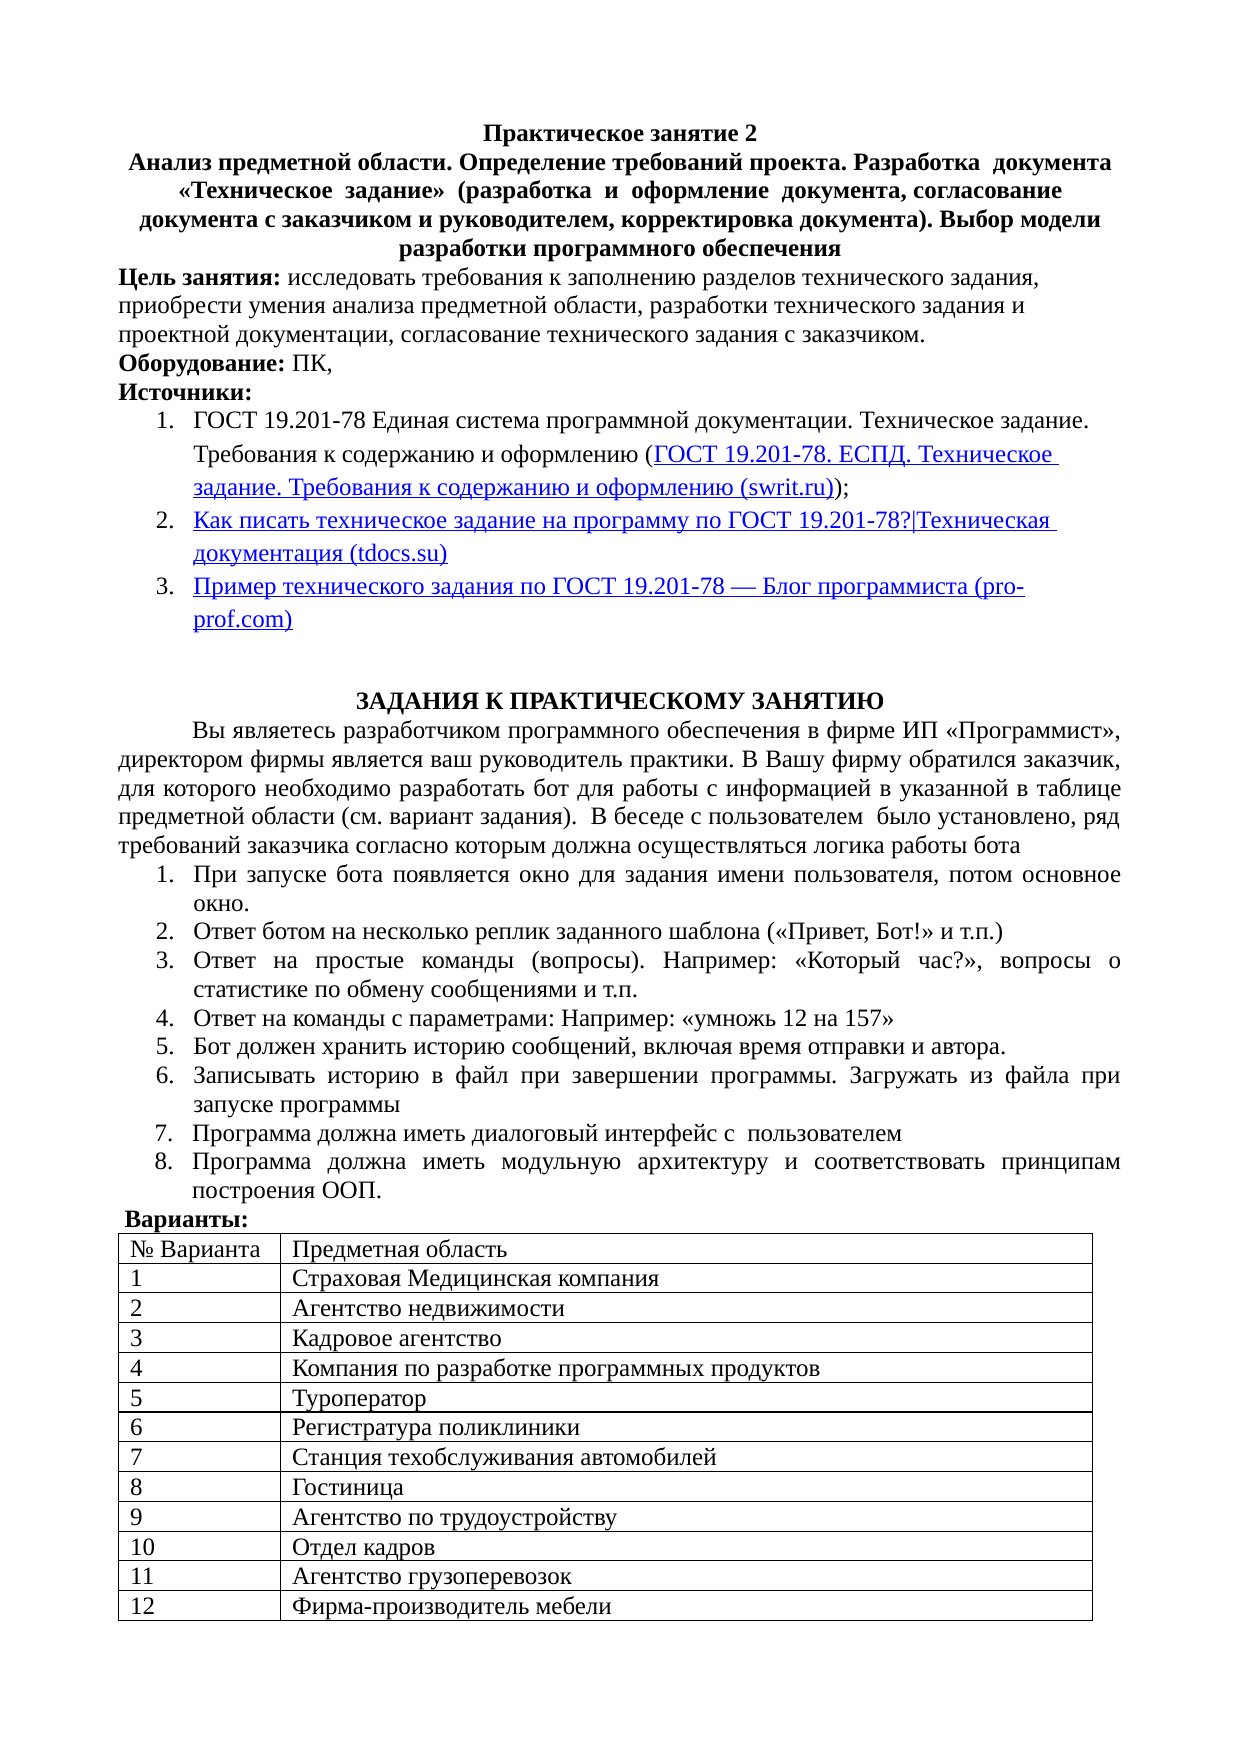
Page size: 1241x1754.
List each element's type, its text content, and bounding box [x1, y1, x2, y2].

table_cell Агентство по трудоустройству [281, 1502, 1092, 1531]
list Программа должна иметь диалоговый интерфейс с пользователем [154, 1118, 1122, 1146]
list Бот должен хранить историю сообщений, включая время отправки и автора. [156, 1031, 1122, 1060]
table_cell Туроператор [281, 1383, 1092, 1411]
table_cell 10 [119, 1532, 280, 1560]
table_header № Варианта [119, 1234, 280, 1262]
list ГОСТ 19.201-78 Единая система программной документации. Техническое задание. Требования к содержанию и оформлению (ГОСТ 19.201-78. ЕСПД. Техническое задание. Требования к содержанию и оформлению (swrit.ru)); [156, 406, 1122, 500]
table_cell 1 [119, 1264, 280, 1292]
table_cell Отдел кадров [281, 1532, 1092, 1560]
list Ответ на команды с параметрами: Например: «умножь 12 на 157» [156, 1003, 1122, 1031]
text Источники: [118, 377, 1122, 406]
list Пример технического задания по ГОСТ 19.201-78 — Блог программиста (pro-prof.com) [156, 571, 1122, 632]
text Практическое занятие 2 [118, 118, 1122, 147]
table_cell Агентство недвижимости [281, 1293, 1092, 1322]
list Ответ ботом на несколько реплик заданного шаблона («Привет, Бот!» и т.п.) [156, 916, 1122, 945]
text Анализ предметной области. Определение требований проекта. Разработка документа «Техническое задание» (разработка и оформление документа, согласование документа с заказчиком и руководителем, корректировка документа). Выбор модели разработки программного обеспечения [118, 147, 1122, 262]
table_cell Регистратура поликлиники [281, 1413, 1092, 1441]
table_cell 8 [119, 1472, 280, 1501]
table_cell Агентство грузоперевозок [281, 1561, 1092, 1590]
table_cell 11 [119, 1561, 280, 1590]
text Вы являетесь разработчиком программного обеспечения в фирме ИП «Программист», директором фирмы является ваш руководитель практики. В Вашу фирму обратился заказчик, для которого необходимо разработать бот для работы с информацией в указанной в таблице предметной области (см. вариант задания). В беседе с пользователем было установлено, ряд требований заказчика согласно которым должна осуществляться логика работы бота [118, 715, 1122, 859]
table_cell 6 [119, 1413, 280, 1441]
table_cell Компания по разработке программных продуктов [281, 1353, 1092, 1382]
text Оборудование: ПК, [118, 348, 1122, 377]
table_cell 12 [119, 1591, 280, 1620]
table_cell Страховая Медицинская компания [281, 1264, 1092, 1292]
list Как писать техническое задание на программу по ГОСТ 19.201-78?|Техническая документация (tdocs.su) [156, 505, 1122, 566]
table_cell 2 [119, 1293, 280, 1322]
text Цель занятия: исследовать требования к заполнению разделов технического задания, приобрести умения анализа предметной области, разработки технического задания и проектной документации, согласование технического задания с заказчиком. [118, 262, 1122, 348]
list При запуске бота появляется окно для задания имени пользователя, потом основное окно. [156, 859, 1122, 916]
list Ответ на простые команды (вопросы). Например: «Который час?», вопросы о статистике по обмену сообщениями и т.п. [156, 945, 1122, 1003]
table_cell 7 [119, 1442, 280, 1471]
table_cell Станция техобслуживания автомобилей [281, 1442, 1092, 1471]
table_cell 9 [119, 1502, 280, 1531]
table_header Предметная область [281, 1234, 1092, 1262]
table_cell Фирма-производитель мебели [281, 1591, 1092, 1620]
list Программа должна иметь модульную архитектуру и соответствовать принципам построения ООП. [154, 1146, 1122, 1204]
list Записывать историю в файл при завершении программы. Загружать из файла при запуске программы [156, 1060, 1122, 1118]
table_cell Кадровое агентство [281, 1323, 1092, 1352]
table_cell 3 [119, 1323, 280, 1352]
text Варианты: [118, 1204, 1122, 1233]
text ЗАДАНИЯ К ПРАКТИЧЕСКОМУ ЗАНЯТИЮ [118, 686, 1122, 715]
table_cell 4 [119, 1353, 280, 1382]
table_cell Гостиница [281, 1472, 1092, 1501]
table_cell 5 [119, 1383, 280, 1411]
